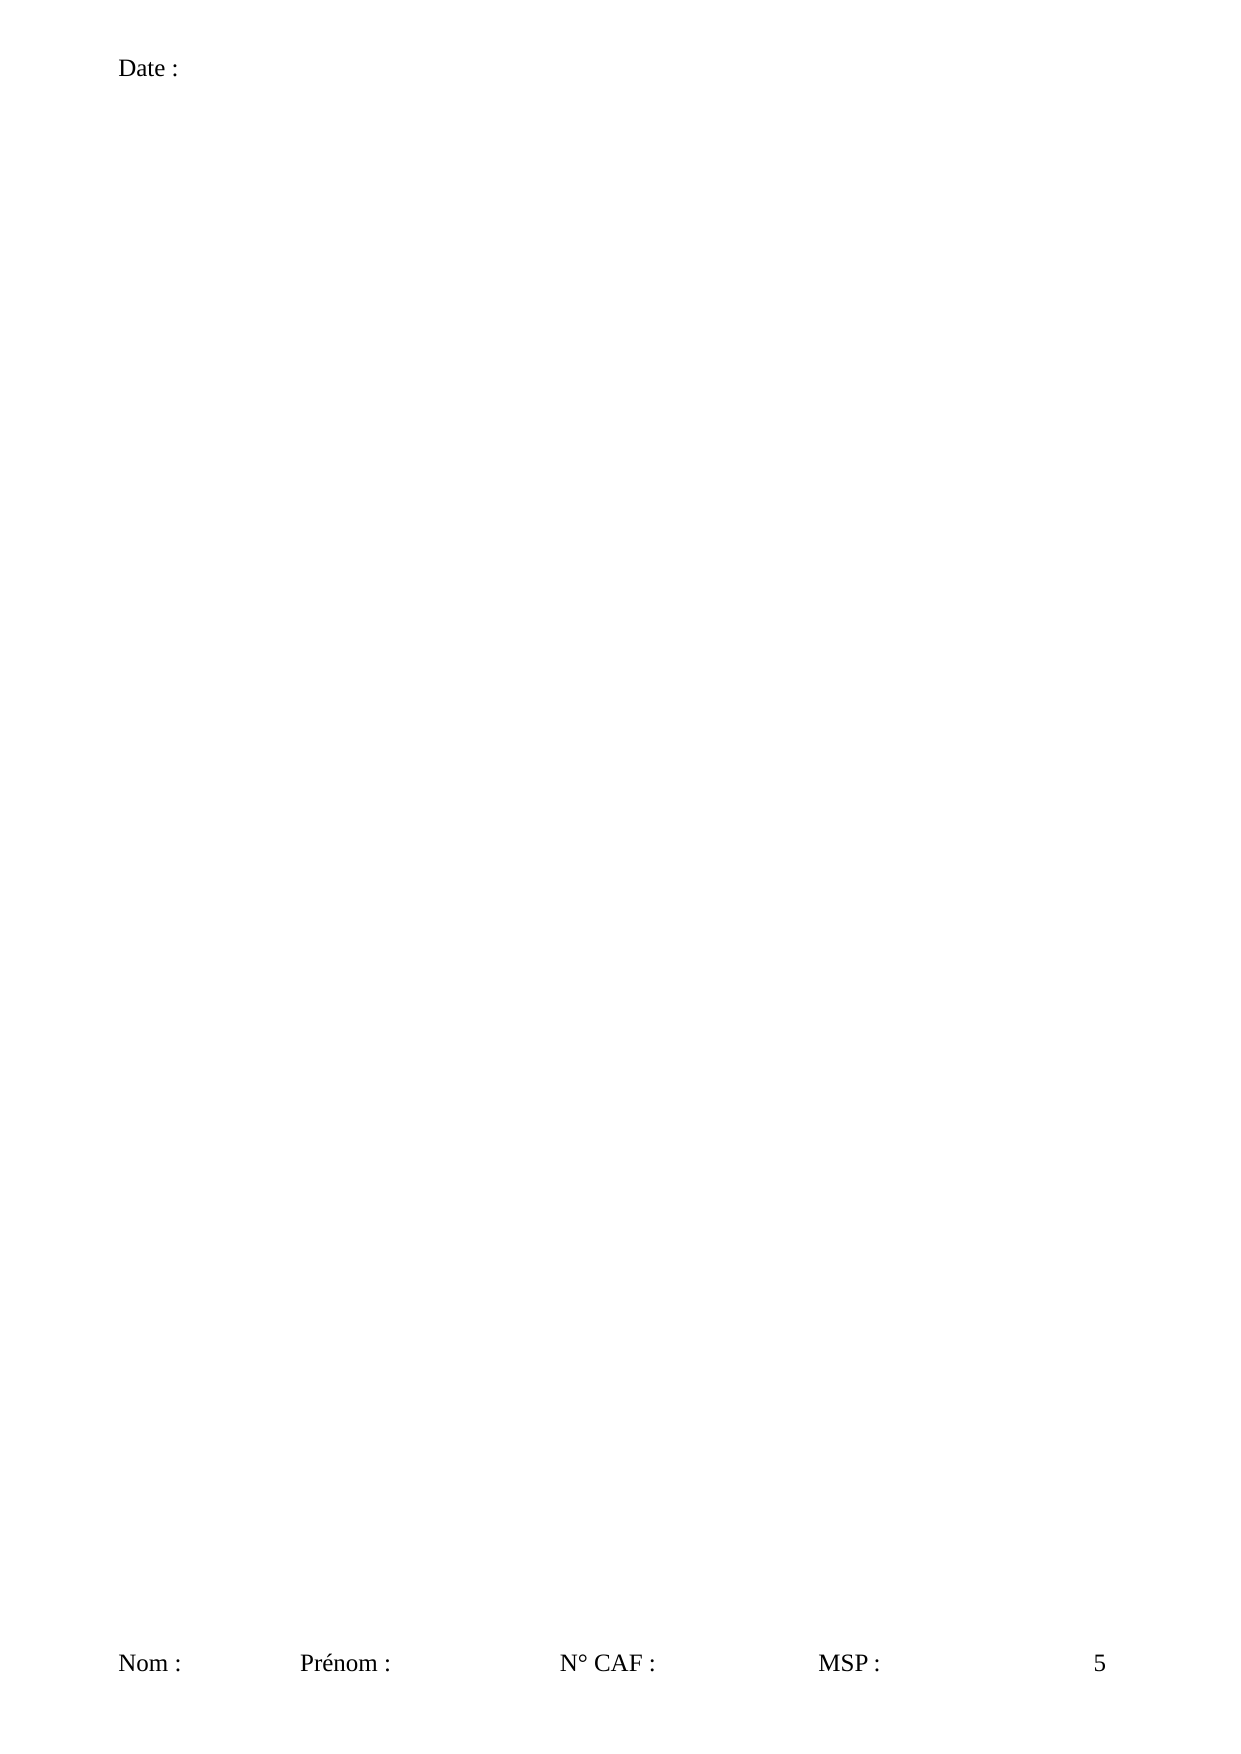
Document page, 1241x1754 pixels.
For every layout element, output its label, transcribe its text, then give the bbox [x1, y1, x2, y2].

table_header Date : [118, 53, 1122, 1618]
